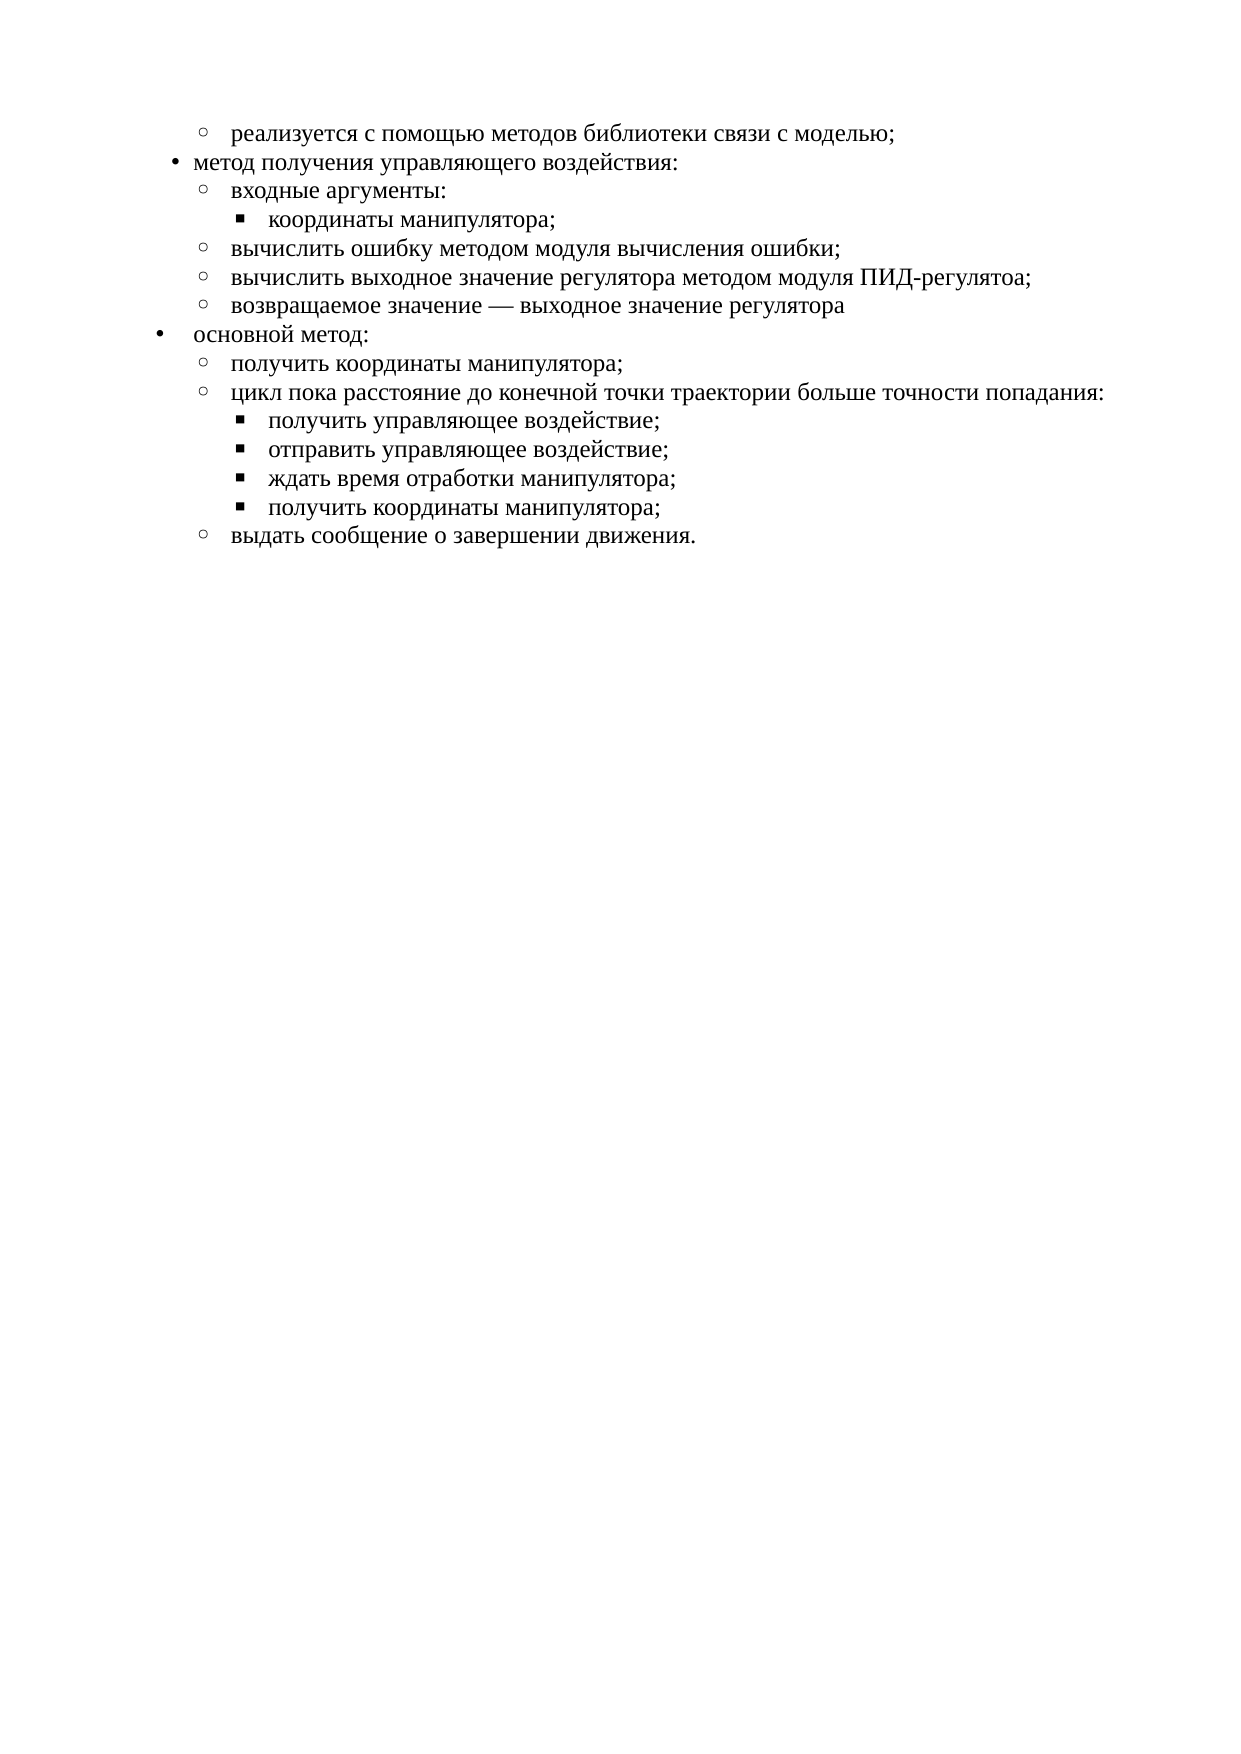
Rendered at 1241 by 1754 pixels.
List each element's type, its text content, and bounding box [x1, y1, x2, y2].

list вычислить ошибку методом модуля вычисления ошибки; [193, 233, 1122, 262]
list получить координаты манипулятора; [193, 348, 1122, 377]
list ждать время отработки манипулятора; [231, 463, 1122, 492]
list отправить управляющее воздействие; [231, 434, 1122, 463]
list получить управляющее воздействие; [231, 406, 1122, 434]
list координаты манипулятора; [231, 204, 1122, 233]
list возвращаемое значение — выходное значение регулятора [193, 291, 1122, 319]
list выдать сообщение о завершении движения. [193, 521, 1122, 549]
list входные аргументы: [193, 176, 1122, 204]
list цикл пока расстояние до конечной точки траектории больше точности попадания: [193, 377, 1122, 406]
list вычислить выходное значение регулятора методом модуля ПИД-регулятоа; [193, 262, 1122, 291]
list реализуется с помощью методов библиотеки связи с моделью; [193, 118, 1122, 147]
list получить координаты манипулятора; [231, 492, 1122, 521]
list основной метод: [156, 319, 1122, 348]
list метод получения управляющего воздействия: [171, 147, 1122, 176]
